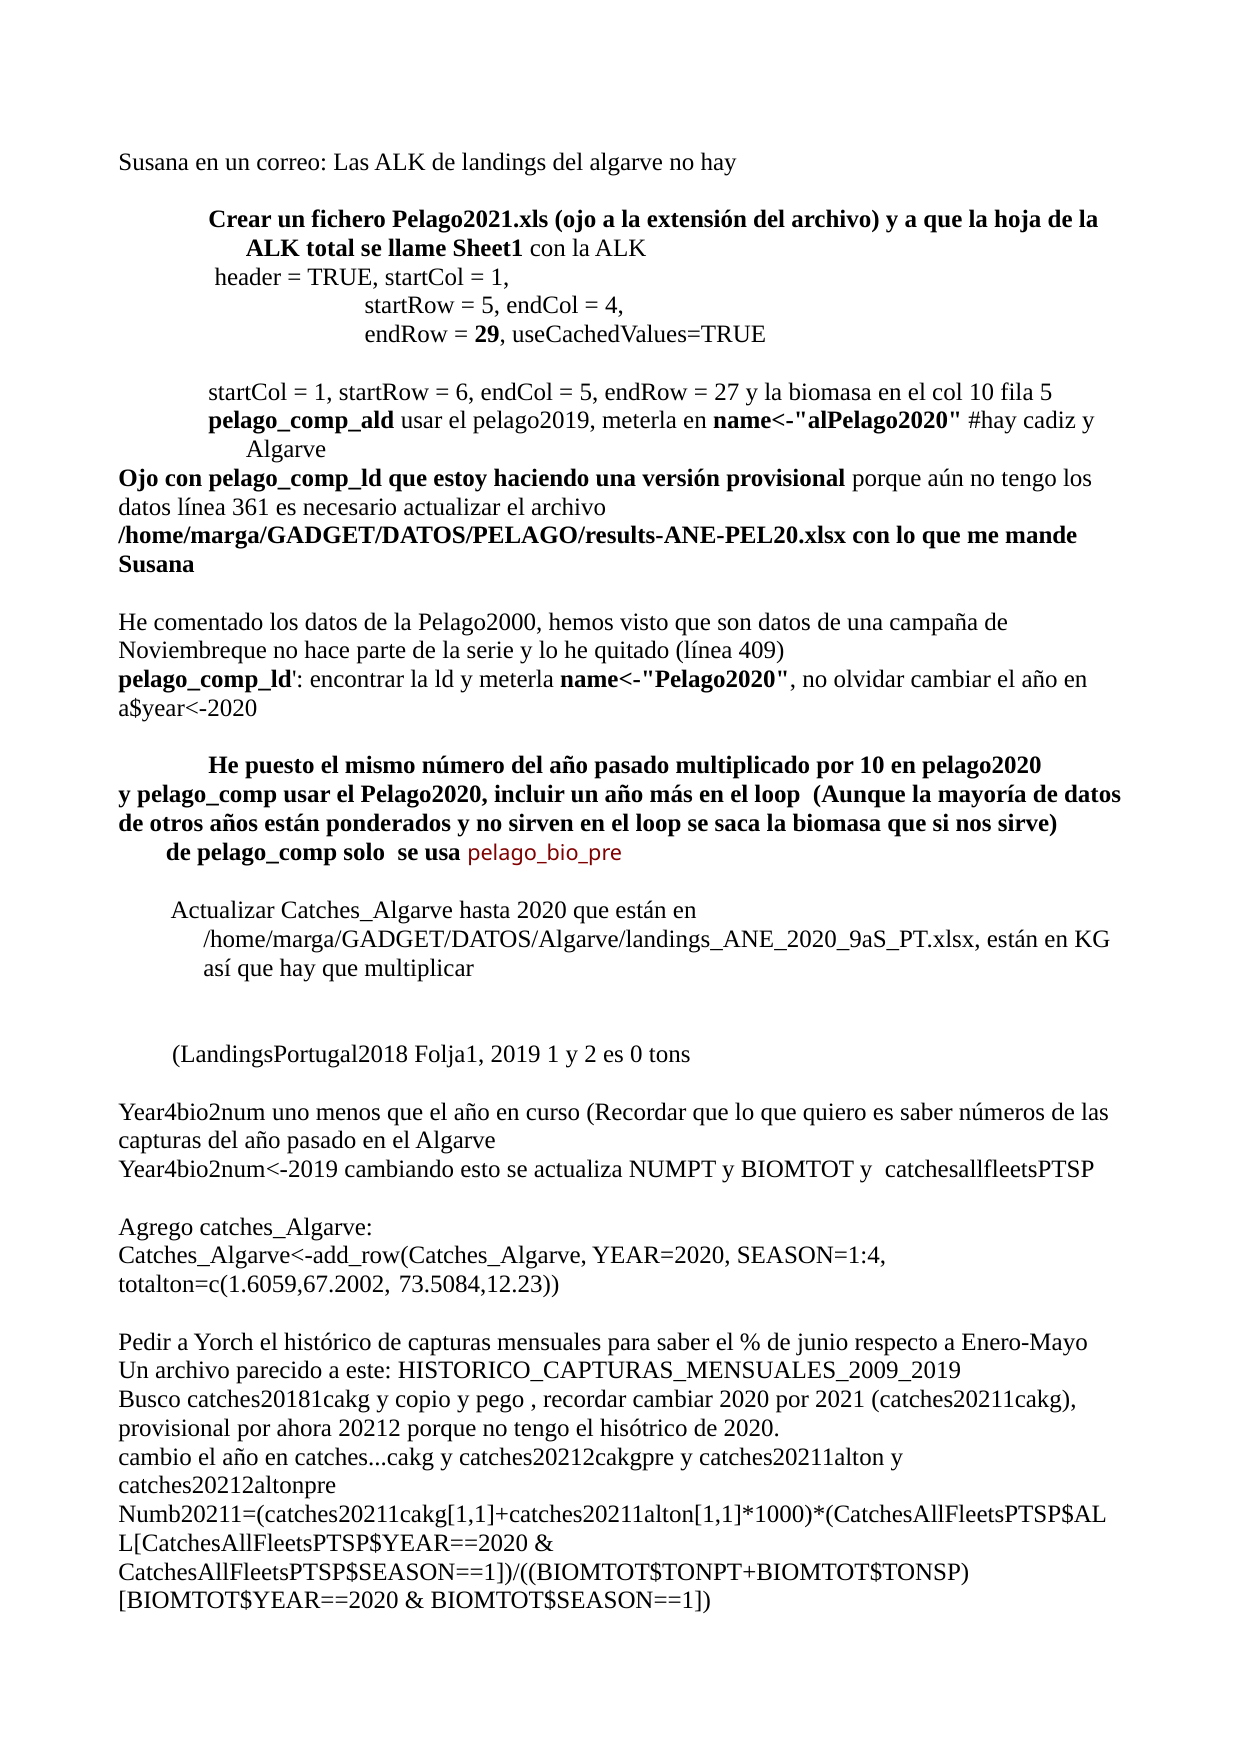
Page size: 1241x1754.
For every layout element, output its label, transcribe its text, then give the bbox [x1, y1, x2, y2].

text Actualizar Catches_Algarve hasta 2020 que están en /home/marga/GADGET/DATOS/Algarve/landings_ANE_2020_9aS_PT.xlsx, están en KG así que hay que multiplicar [166, 895, 1122, 982]
text Pedir a Yorch el histórico de capturas mensuales para saber el % de junio respecto a Enero-Mayo [118, 1327, 1122, 1355]
text pelago_comp_ald usar el pelago2019, meterla en name<-"alPelago2020" #hay cadiz y Algarve [208, 406, 1122, 463]
text cambio el año en catches...cakg y catches20212cakgpre y catches20211alton y catches20212altonpre [118, 1442, 1122, 1499]
text Ojo con pelago_comp_ld que estoy haciendo una versión provisional porque aún no tengo los datos línea 361 es necesario actualizar el archivo /home/marga/GADGET/DATOS/PELAGO/results-ANE-PEL20.xlsx con lo que me mande Susana [118, 463, 1122, 578]
text He comentado los datos de la Pelago2000, hemos visto que son datos de una campaña de Noviembreque no hace parte de la serie y lo he quitado (línea 409) [118, 607, 1122, 664]
text Year4bio2num uno menos que el año en curso (Recordar que lo que quiero es saber números de las capturas del año pasado en el Algarve [118, 1097, 1122, 1154]
text pelago_comp_ld': encontrar la ld y meterla name<-"Pelago2020", no olvidar cambiar el año en a$year<-2020 [118, 664, 1122, 722]
text (LandingsPortugal2018 Folja1, 2019 1 y 2 es 0 tons [166, 1039, 1122, 1068]
text Agrego catches_Algarve: [118, 1212, 1122, 1240]
text Busco catches20181cakg y copio y pego , recordar cambiar 2020 por 2021 (catches20211cakg), provisional por ahora 20212 porque no tengo el hisótrico de 2020. [118, 1384, 1122, 1442]
text startCol = 1, startRow = 6, endCol = 5, endRow = 27 y la biomasa en el col 10 fila 5 [208, 377, 1122, 406]
text Un archivo parecido a este: HISTORICO_CAPTURAS_MENSUALES_2009_2019 [118, 1355, 1122, 1384]
text startRow = 5, endCol = 4, [208, 291, 1122, 319]
text endRow = 29, useCachedValues=TRUE [208, 319, 1122, 348]
text Susana en un correo: Las ALK de landings del algarve no hay [118, 147, 1122, 176]
text header = TRUE, startCol = 1, [208, 262, 1122, 291]
text Year4bio2num<-2019 cambiando esto se actualiza NUMPT y BIOMTOT y catchesallfleetsPTSP [118, 1154, 1122, 1183]
text Catches_Algarve<-add_row(Catches_Algarve, YEAR=2020, SEASON=1:4, totalton=c(1.6059,67.2002, 73.5084,12.23)) [118, 1240, 1122, 1298]
text Crear un fichero Pelago2021.xls (ojo a la extensión del archivo) y a que la hoja de la ALK total se llame Sheet1 con la ALK [208, 204, 1122, 262]
text Numb20211=(catches20211cakg[1,1]+catches20211alton[1,1]*1000)*(CatchesAllFleetsPTSP$ALL[CatchesAllFleetsPTSP$YEAR==2020 & CatchesAllFleetsPTSP$SEASON==1])/((BIOMTOT$TONPT+BIOMTOT$TONSP)[BIOMTOT$YEAR==2020 & BIOMTOT$SEASON==1]) [118, 1499, 1122, 1614]
text y pelago_comp usar el Pelago2020, incluir un año más en el loop (Aunque la mayoría de datos de otros años están ponderados y no sirven en el loop se saca la biomasa que si nos sirve) [118, 779, 1122, 837]
text de pelago_comp solo se usa pelago_bio_pre [166, 837, 1122, 867]
text He puesto el mismo número del año pasado multiplicado por 10 en pelago2020 [208, 751, 1122, 779]
